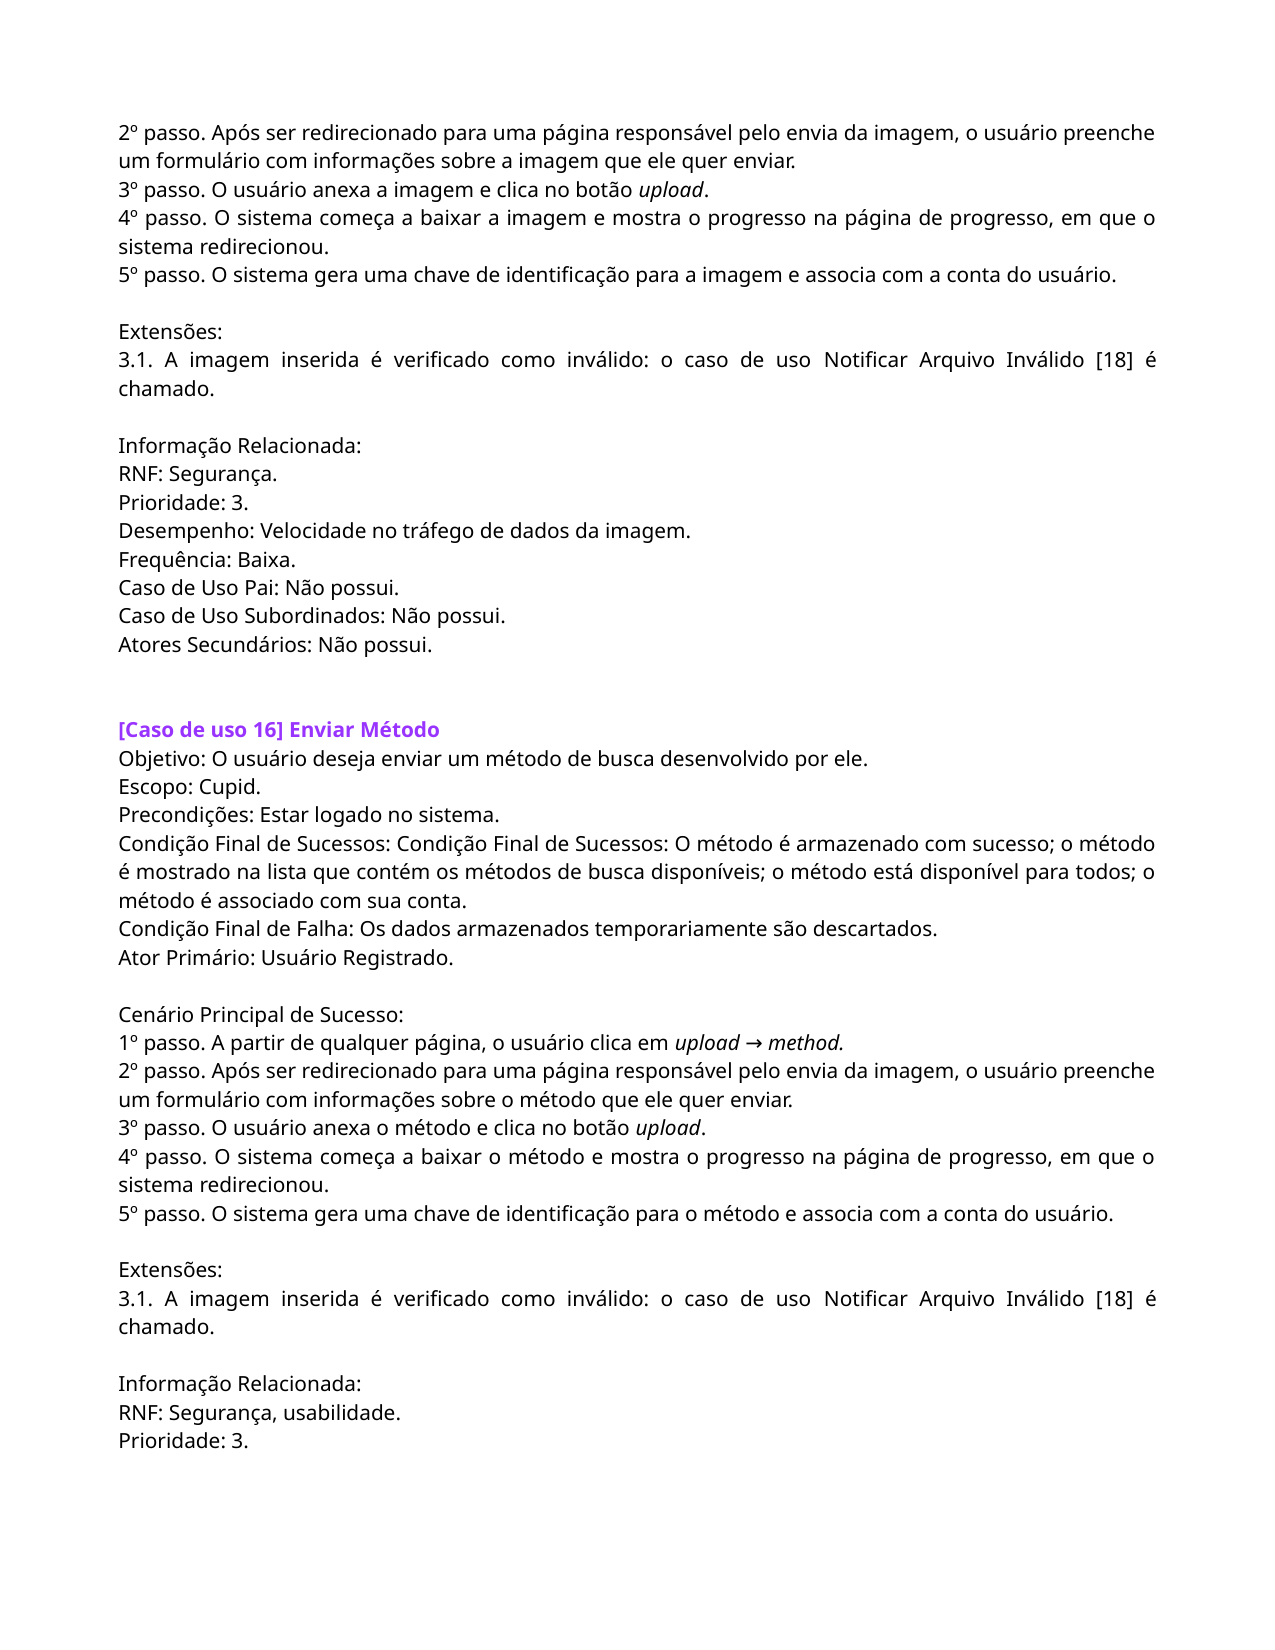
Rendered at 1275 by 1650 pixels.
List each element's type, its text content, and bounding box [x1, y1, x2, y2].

text 2º passo. Após ser redirecionado para uma página responsável pelo envia da imagem, o usuário preenche um formulário com informações sobre o método que ele quer enviar. [118, 1057, 1157, 1113]
text 3.1. A imagem inserida é verificado como inválido: o caso de uso Notificar Arquivo Inválido [18] é chamado. [118, 346, 1157, 402]
text Escopo: Cupid. [118, 772, 1157, 801]
text 1º passo. A partir de qualquer página, o usuário clica em upload → method. [118, 1028, 1157, 1057]
text Condição Final de Sucessos: Condição Final de Sucessos: O método é armazenado com sucesso; o método é mostrado na lista que contém os métodos de busca disponíveis; o método está disponível para todos; o método é associado com sua conta. [118, 829, 1157, 914]
text Caso de Uso Pai: Não possui. [118, 573, 1157, 602]
text Informação Relacionada: [118, 1369, 1157, 1398]
text Prioridade: 3. [118, 488, 1157, 516]
text Atores Secundários: Não possui. [118, 630, 1157, 658]
text RNF: Segurança. [118, 459, 1157, 488]
text Prioridade: 3. [118, 1426, 1157, 1455]
text [Caso de uso 16] Enviar Método [118, 715, 1157, 744]
text 3.1. A imagem inserida é verificado como inválido: o caso de uso Notificar Arquivo Inválido [18] é chamado. [118, 1284, 1157, 1341]
text Objetivo: O usuário deseja enviar um método de busca desenvolvido por ele. [118, 744, 1157, 772]
text Ator Primário: Usuário Registrado. [118, 943, 1157, 971]
text 5º passo. O sistema gera uma chave de identificação para a imagem e associa com a conta do usuário. [118, 260, 1157, 289]
text Informação Relacionada: [118, 431, 1157, 459]
text 3º passo. O usuário anexa a imagem e clica no botão upload. [118, 175, 1157, 203]
text Precondições: Estar logado no sistema. [118, 801, 1157, 829]
text Condição Final de Falha: Os dados armazenados temporariamente são descartados. [118, 914, 1157, 943]
text 4º passo. O sistema começa a baixar a imagem e mostra o progresso na página de progresso, em que o sistema redirecionou. [118, 203, 1157, 260]
text Desempenho: Velocidade no tráfego de dados da imagem. [118, 516, 1157, 545]
text Extensões: [118, 317, 1157, 346]
text Frequência: Baixa. [118, 545, 1157, 573]
text 2º passo. Após ser redirecionado para uma página responsável pelo envia da imagem, o usuário preenche um formulário com informações sobre a imagem que ele quer enviar. [118, 118, 1157, 175]
text 5º passo. O sistema gera uma chave de identificação para o método e associa com a conta do usuário. [118, 1199, 1157, 1227]
text 3º passo. O usuário anexa o método e clica no botão upload. [118, 1113, 1157, 1142]
text 4º passo. O sistema começa a baixar o método e mostra o progresso na página de progresso, em que o sistema redirecionou. [118, 1142, 1157, 1199]
text Caso de Uso Subordinados: Não possui. [118, 602, 1157, 630]
text Extensões: [118, 1256, 1157, 1284]
text RNF: Segurança, usabilidade. [118, 1398, 1157, 1426]
text Cenário Principal de Sucesso: [118, 1000, 1157, 1028]
